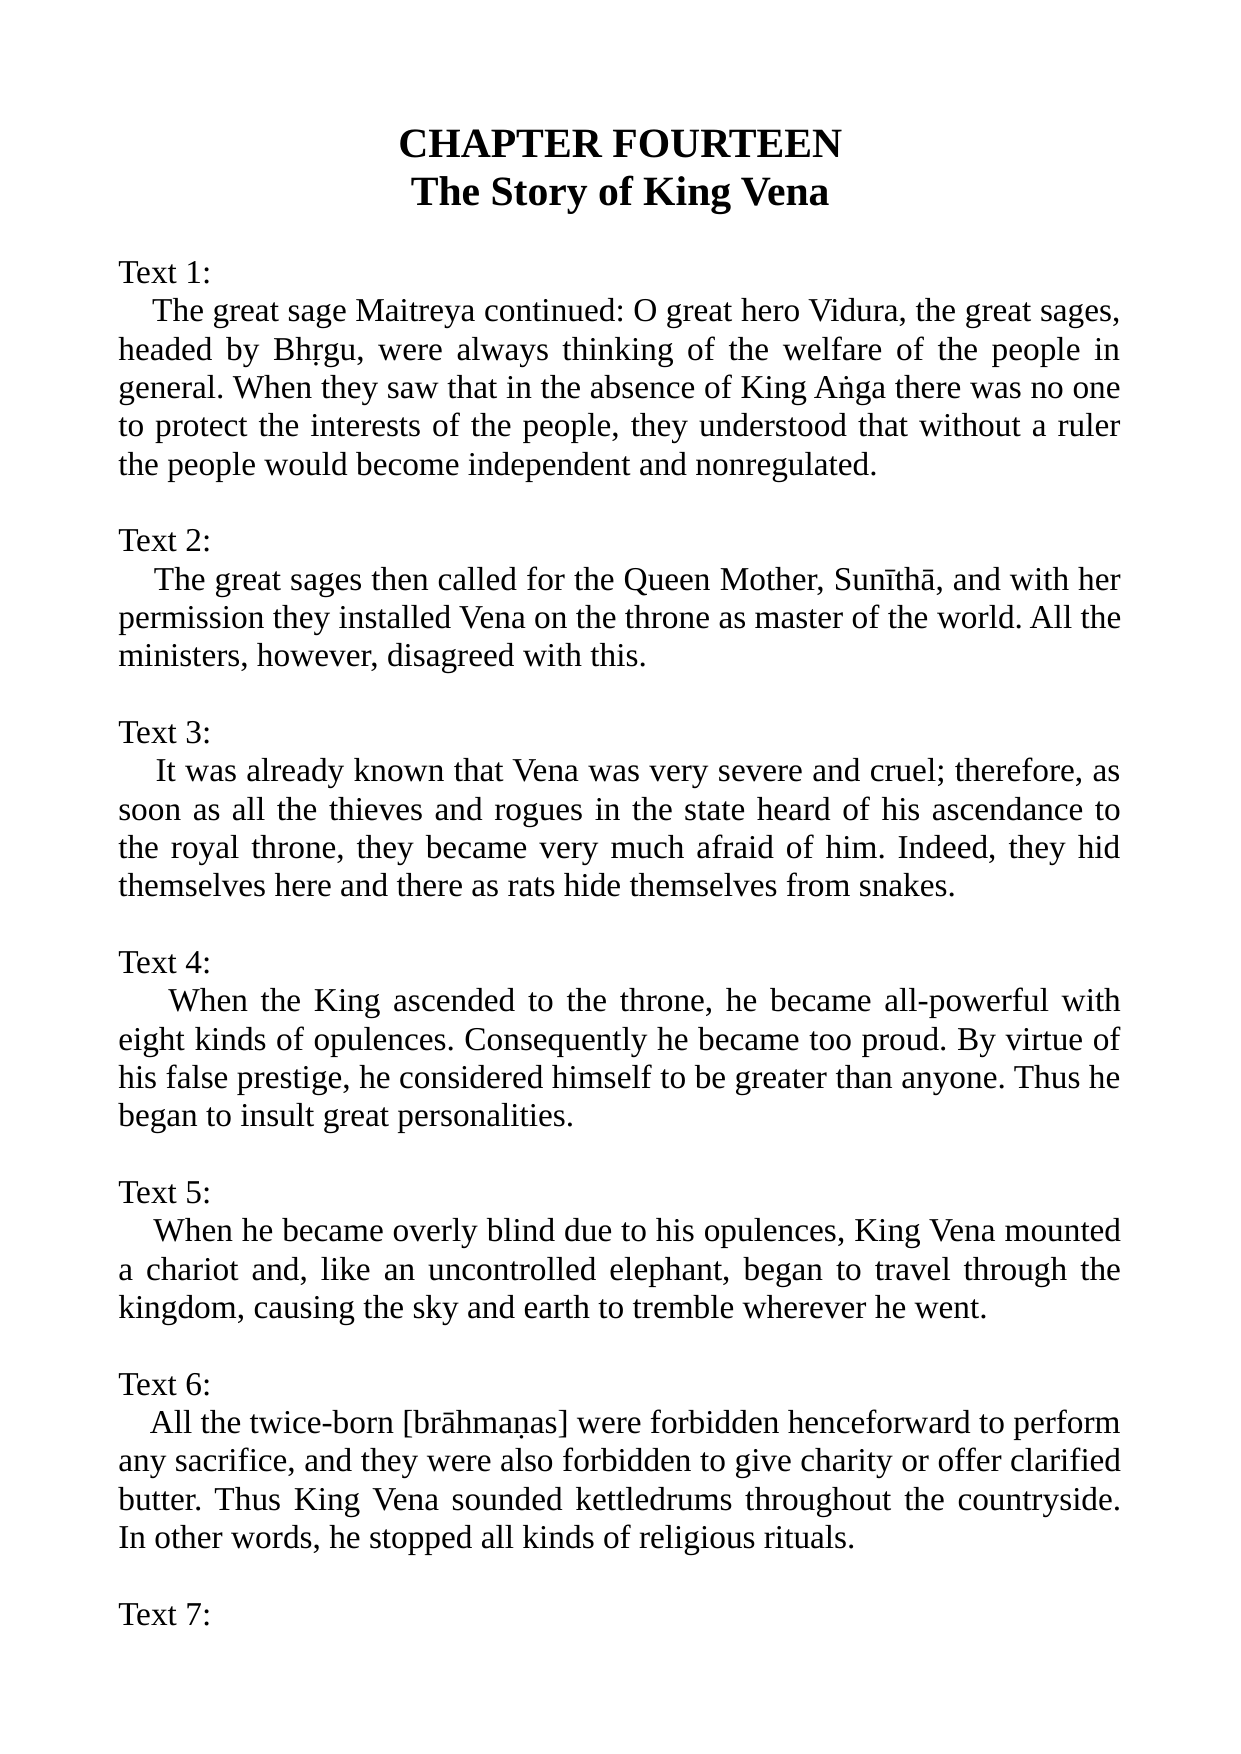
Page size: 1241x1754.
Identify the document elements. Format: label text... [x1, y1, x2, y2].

text CHAPTER FOURTEEN [118, 118, 1122, 166]
text The Story of King Vena [118, 166, 1122, 214]
text Text 5: [118, 1172, 1122, 1211]
text Text 6: [118, 1364, 1122, 1402]
text Text 3: [118, 712, 1122, 751]
text The great sage Maitreya continued: O great hero Vidura, the great sages, headed by Bhṛgu, were always thinking of the welfare of the people in general. When they saw that in the absence of King Aṅga there was no one to protect the interests of the people, they understood that without a ruler the people would become independent and nonregulated. [118, 291, 1122, 482]
text It was already known that Vena was very severe and cruel; therefore, as soon as all the thieves and rogues in the state heard of his ascendance to the royal throne, they became very much afraid of him. Indeed, they hid themselves here and there as rats hide themselves from snakes. [118, 751, 1122, 904]
text Text 2: [118, 521, 1122, 559]
text Text 1: [118, 252, 1122, 291]
text When he became overly blind due to his opulences, King Vena mounted a chariot and, like an uncontrolled elephant, began to travel through the kingdom, causing the sky and earth to tremble wherever he went. [118, 1211, 1122, 1326]
text When the King ascended to the throne, he became all-powerful with eight kinds of opulences. Consequently he became too proud. By virtue of his false prestige, he considered himself to be greater than anyone. Thus he began to insult great personalities. [118, 981, 1122, 1134]
text The great sages then called for the Queen Mother, Sunīthā, and with her permission they installed Vena on the throne as master of the world. All the ministers, however, disagreed with this. [118, 559, 1122, 674]
text All the twice-born [brāhmaṇas] were forbidden henceforward to perform any sacrifice, and they were also forbidden to give charity or offer clarified butter. Thus King Vena sounded kettledrums throughout the countryside. In other words, he stopped all kinds of religious rituals. [118, 1402, 1122, 1556]
text Text 4: [118, 942, 1122, 981]
text Text 7: [118, 1594, 1122, 1632]
